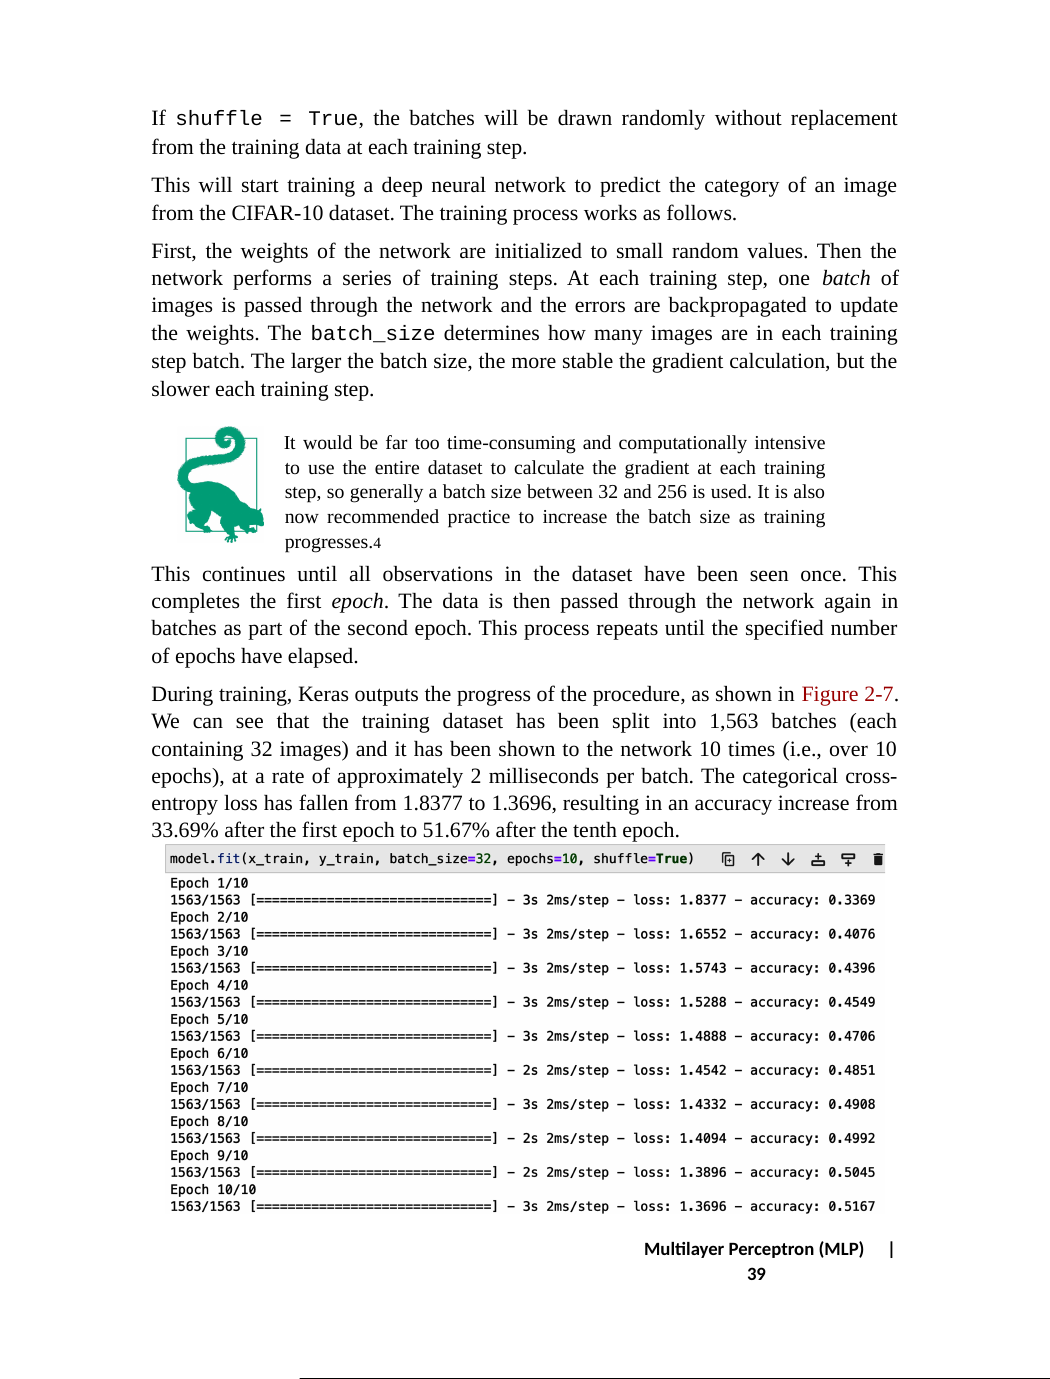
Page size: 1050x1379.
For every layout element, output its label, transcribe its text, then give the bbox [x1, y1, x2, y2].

text This will start training a deep neural network to predict the category of an image from the CIFAR-10 dataset. The training process works as follows. [151, 172, 899, 225]
text First, the weights of the network are initialized to small random values. Then the network performs a series of training steps. At each training step, one batch of images is passed through the network and the errors are backpropagated to update the weights. The batch_size determines how many images are in each training step batch. The larger the batch size, the more stable the gradient calculation, but the slower each training step. [151, 238, 899, 401]
text It would be far too time-consuming and computationally intensive to use the entire dataset to calculate the gradient at each training step, so generally a batch size between 32 and 256 is used. It is also now recommended practice to increase the batch size as training progresses.4 [283, 431, 827, 552]
text During training, Keras outputs the progress of the procedure, as shown in Figure 2-7. We can see that the training dataset has been split into 1,563 batches (each containing 32 images) and it has been shown to the network 10 times (i.e., over 10 epochs), at a rate of approximately 2 milliseconds per batch. The categorical cross-entropy loss has fallen from 1.8377 to 1.3696, resulting in an accuracy increase from 33.69% after the first epoch to 51.67% after the tenth epoch. [151, 681, 899, 842]
text If shuffle = True, the batches will be drawn randomly without replacement from the training data at each training step. [151, 105, 899, 159]
text This continues until all observations in the dataset have been seen once. This completes the first epoch. The data is then passed through the network again in batches as part of the second epoch. This process repeats until the specified number of epochs have elapsed. [151, 561, 899, 668]
